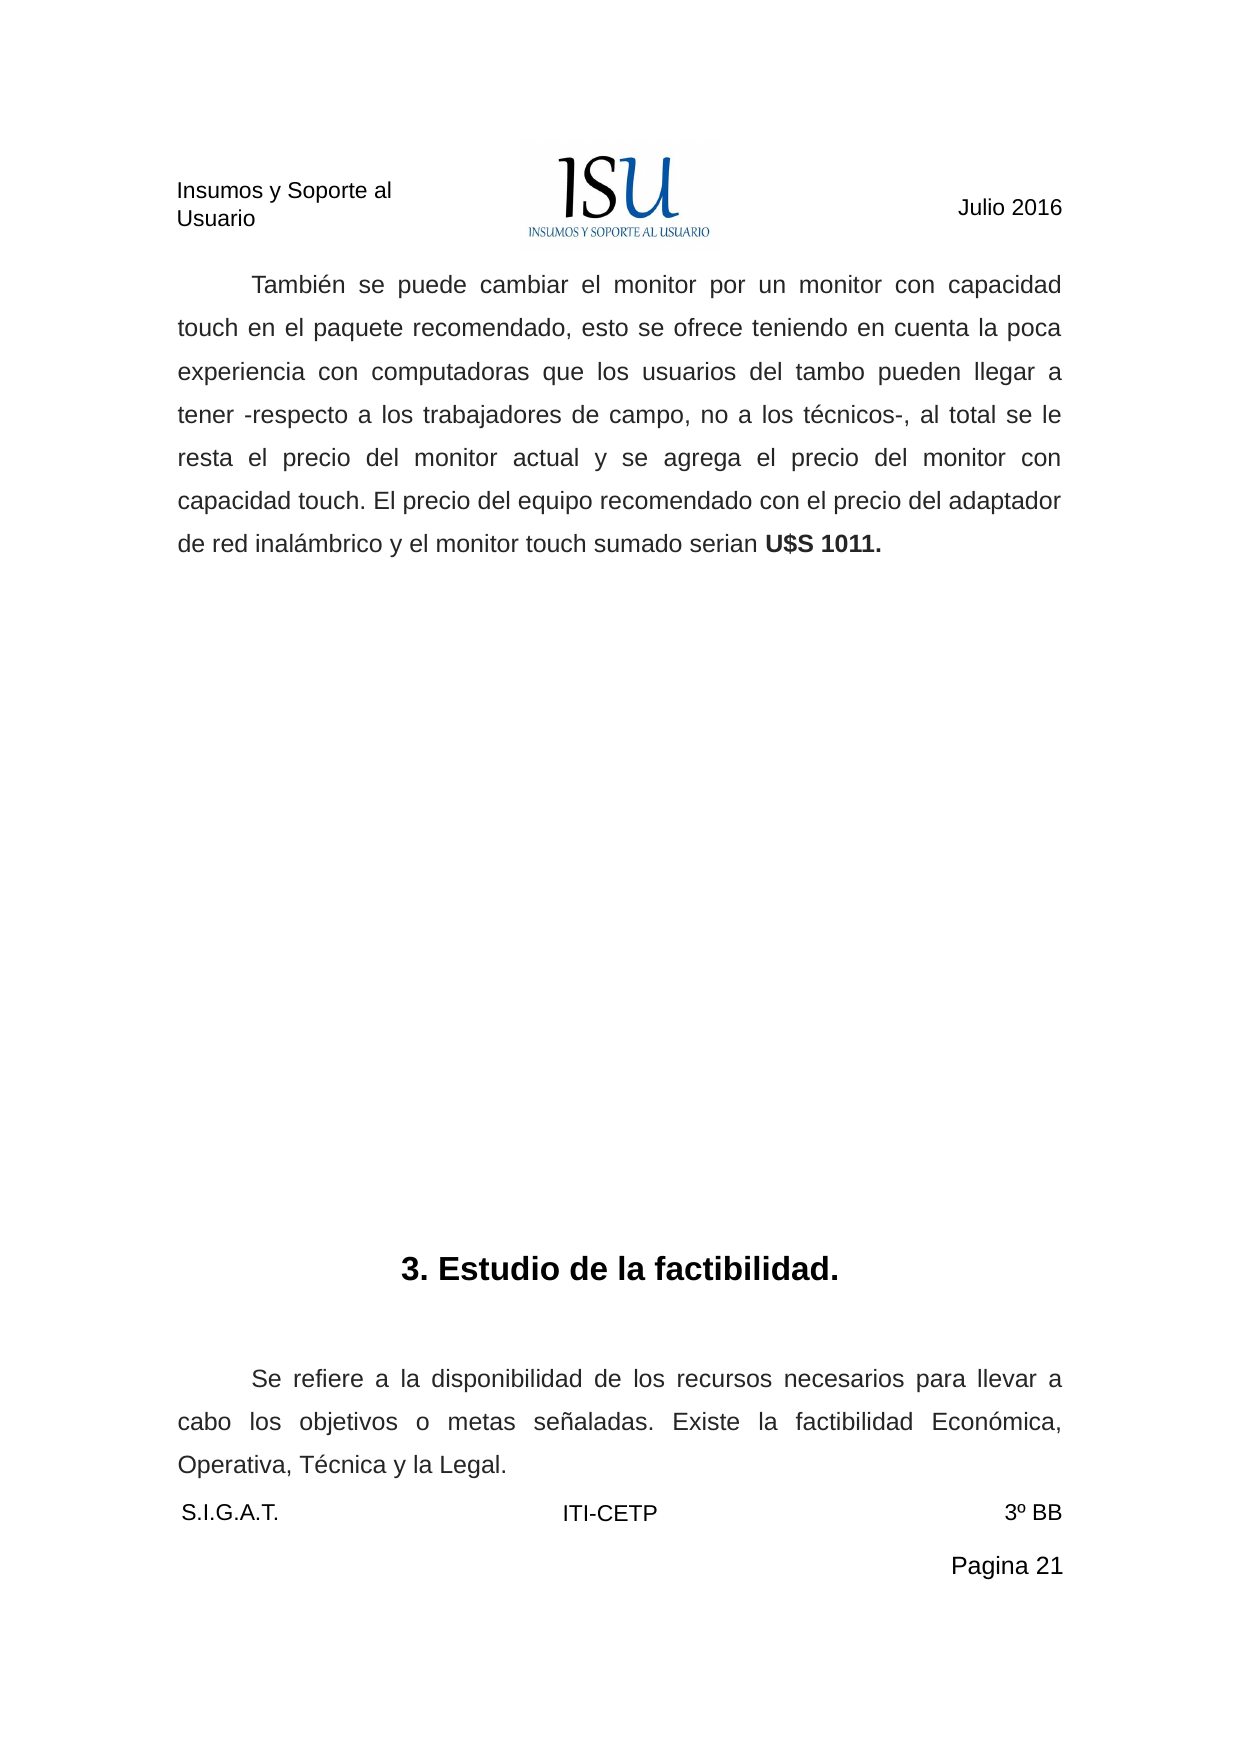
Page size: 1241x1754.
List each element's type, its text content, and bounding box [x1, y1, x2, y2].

text 3. Estudio de la factibilidad. [177, 1248, 1063, 1287]
text Se refiere a la disponibilidad de los recursos necesarios para llevar a cabo los objetivos o metas señaladas. Existe la factibilidad Económica, Operativa, Técnica y la Legal. [177, 1364, 1063, 1479]
text También se puede cambiar el monitor por un monitor con capacidad touch en el paquete recomendado, esto se ofrece teniendo en cuenta la poca experiencia con computadoras que los usuarios del tambo pueden llegar a tener -respecto a los trabajadores de campo, no a los técnicos-, al total se le resta el precio del monitor actual y se agrega el precio del monitor con capacidad touch. El precio del equipo recomendado con el precio del adaptador de red inalámbrico y el monitor touch sumado serian U$S 1011. [177, 270, 1063, 558]
